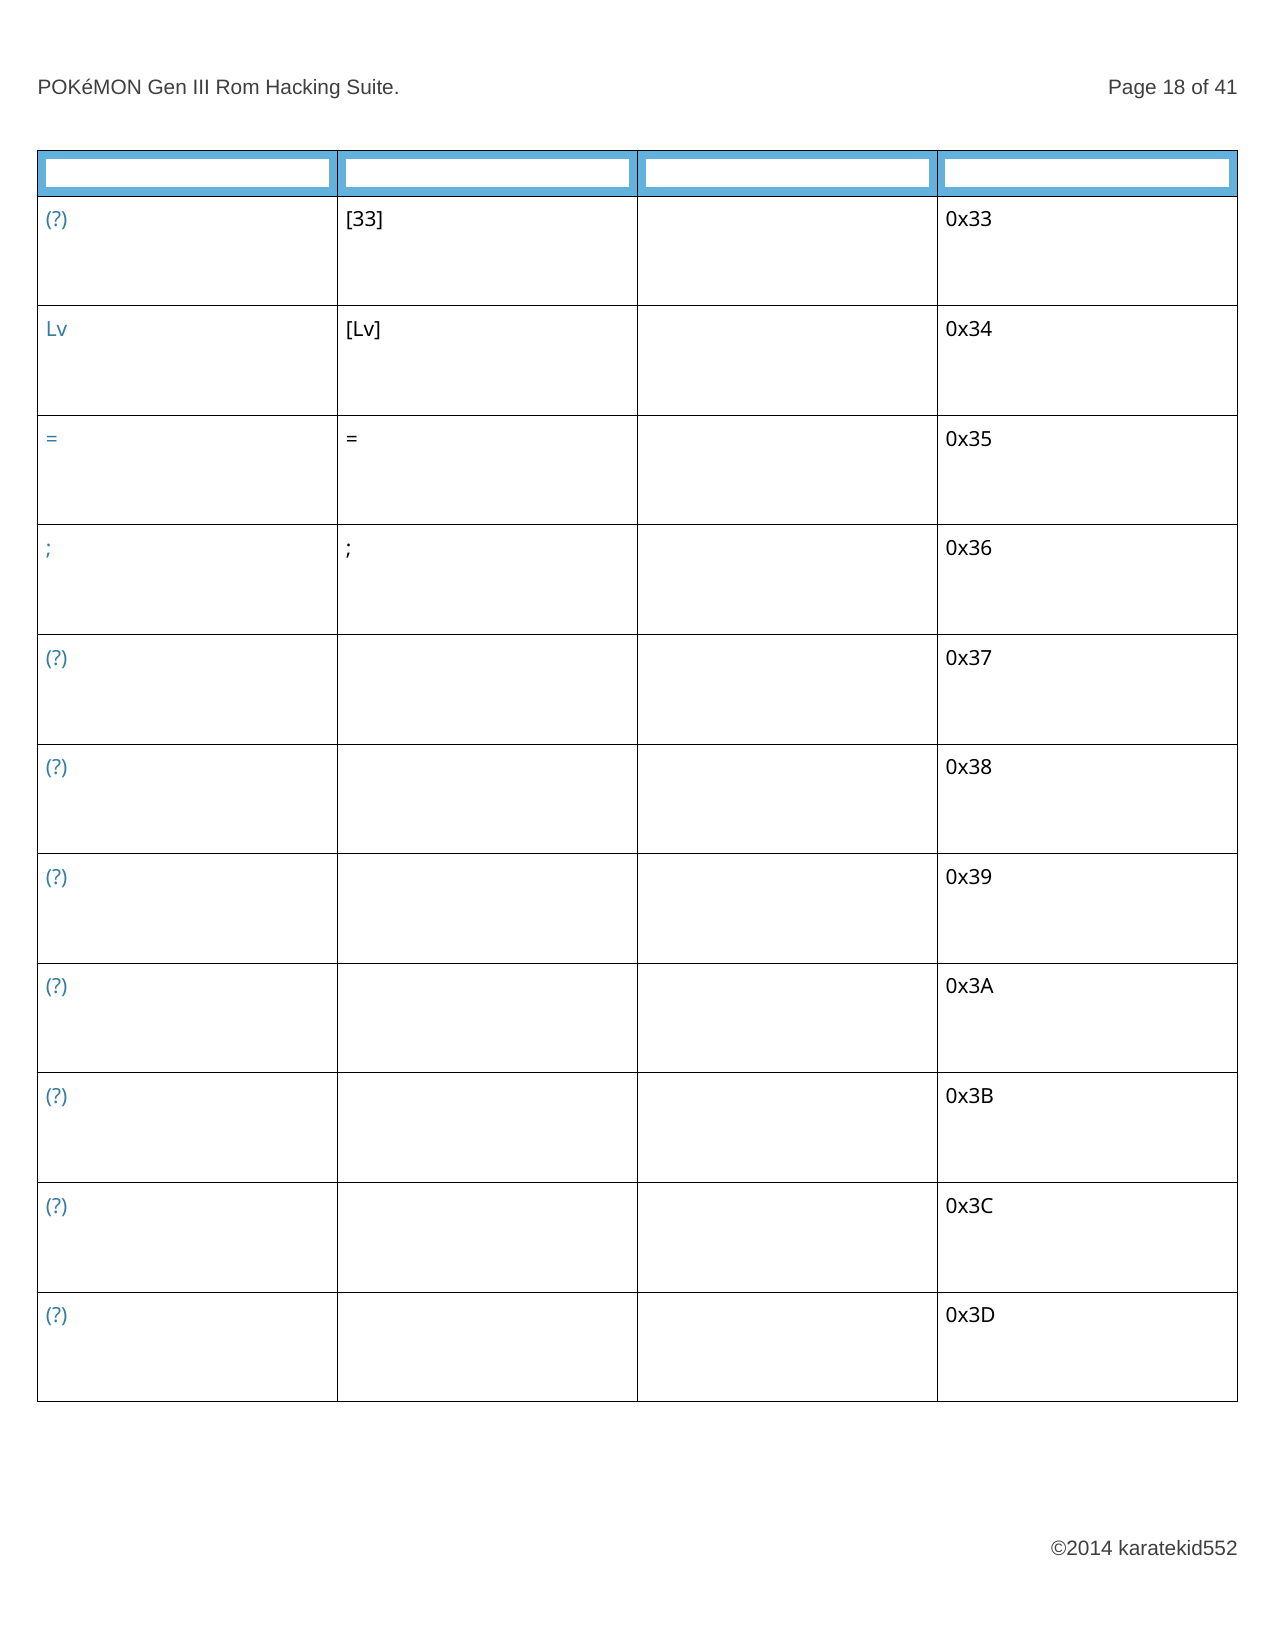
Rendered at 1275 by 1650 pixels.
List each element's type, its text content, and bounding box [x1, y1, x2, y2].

table_cell [338, 964, 637, 1072]
table_cell (?) [38, 1073, 337, 1182]
table_cell 0x35 [938, 416, 1237, 524]
table_cell 0x3D [938, 1293, 1237, 1401]
table_cell 0x36 [938, 525, 1237, 634]
table_header Hex Value in the Rom [938, 151, 1237, 196]
table_cell (?) [38, 964, 337, 1072]
table_cell 0x37 [938, 635, 1237, 743]
table_cell [638, 525, 937, 634]
table_cell 0x38 [938, 745, 1237, 853]
table_cell 0x33 [938, 197, 1237, 305]
table_cell 0x3C [938, 1183, 1237, 1291]
table_cell [33] [338, 197, 637, 305]
table_cell [338, 1293, 637, 1401]
table_cell 0x39 [938, 854, 1237, 963]
table_cell (?) [38, 197, 337, 305]
table_cell (?) [38, 1183, 337, 1291]
table_cell [638, 1183, 937, 1291]
table_cell = [38, 416, 337, 524]
table_cell [638, 745, 937, 853]
table_cell (?) [38, 635, 337, 743]
table_cell [638, 1293, 937, 1401]
table_cell [338, 1183, 637, 1291]
table_header Character in the Game [38, 151, 337, 196]
table_cell [338, 745, 637, 853]
table_cell Lv [38, 306, 337, 415]
table_cell (?) [38, 1293, 337, 1401]
table_cell [638, 197, 937, 305]
table_cell ; [38, 525, 337, 634]
table_cell 0x3B [938, 1073, 1237, 1182]
table_cell [338, 635, 637, 743]
table_cell [638, 1073, 937, 1182]
table_cell (?) [38, 745, 337, 853]
table_cell (?) [38, 854, 337, 963]
table_cell 0x34 [938, 306, 1237, 415]
table_header What to Type (Alternate) [638, 151, 937, 196]
table_cell [338, 1073, 637, 1182]
table_cell [338, 854, 637, 963]
table_cell = [338, 416, 637, 524]
table_cell [Lv] [338, 306, 637, 415]
table_cell ; [338, 525, 637, 634]
table_header What to Type [338, 151, 637, 196]
table_cell [638, 416, 937, 524]
table_cell [638, 854, 937, 963]
table_cell [638, 964, 937, 1072]
table_cell [638, 635, 937, 743]
table_cell [638, 306, 937, 415]
table_cell 0x3A [938, 964, 1237, 1072]
